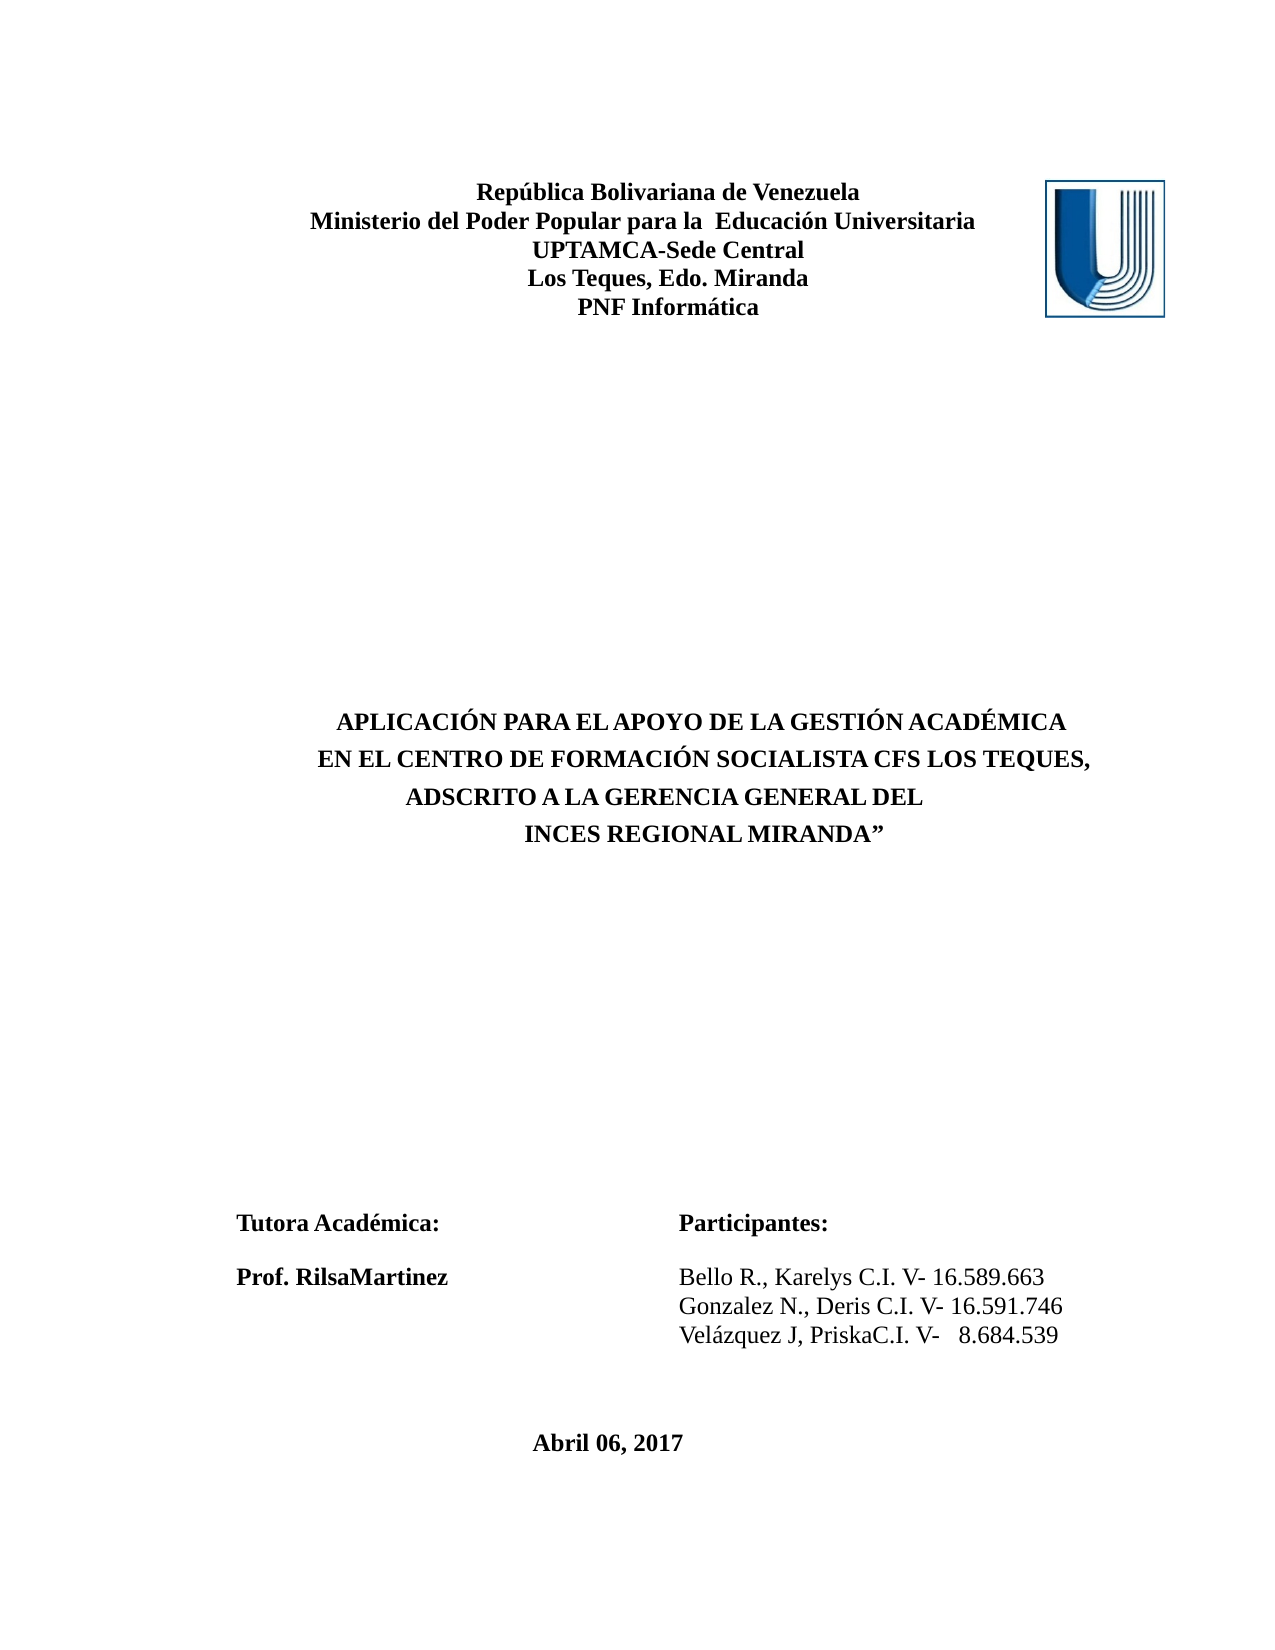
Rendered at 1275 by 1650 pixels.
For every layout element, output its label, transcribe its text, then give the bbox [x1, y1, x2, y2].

text República Bolivariana de Venezuela [236, 177, 1098, 206]
text Ministerio del Poder Popular para la Educación Universitaria [236, 206, 1044, 235]
text Los Teques, Edo. Miranda [236, 263, 1044, 292]
picture [1044, 178, 1166, 318]
text Gonzalez N., Deris C.I. V- 16.591.746 [605, 1291, 1098, 1320]
text INCES REGIONAL MIRANDA” [236, 810, 1098, 848]
text Velázquez J, PriskaC.I. V- 8.684.539 [679, 1320, 1098, 1349]
text Tutora Académica: Participantes: [236, 1208, 1098, 1237]
text APLICACIÓN PARA EL APOYO DE LA GESTIÓN ACADÉMICA [236, 698, 1098, 735]
text EN EL CENTRO DE FORMACIÓN SOCIALISTA CFS LOS TEQUES, ADSCRITO A LA GERENCIA GENERAL DEL [236, 735, 1098, 810]
text Prof. RilsaMartinez Bello R., Karelys C.I. V- 16.589.663 [236, 1262, 1098, 1291]
text UPTAMCA-Sede Central [236, 235, 1044, 263]
text Abril 06, 2017 [236, 1428, 1098, 1456]
text PNF Informática [236, 292, 1098, 321]
